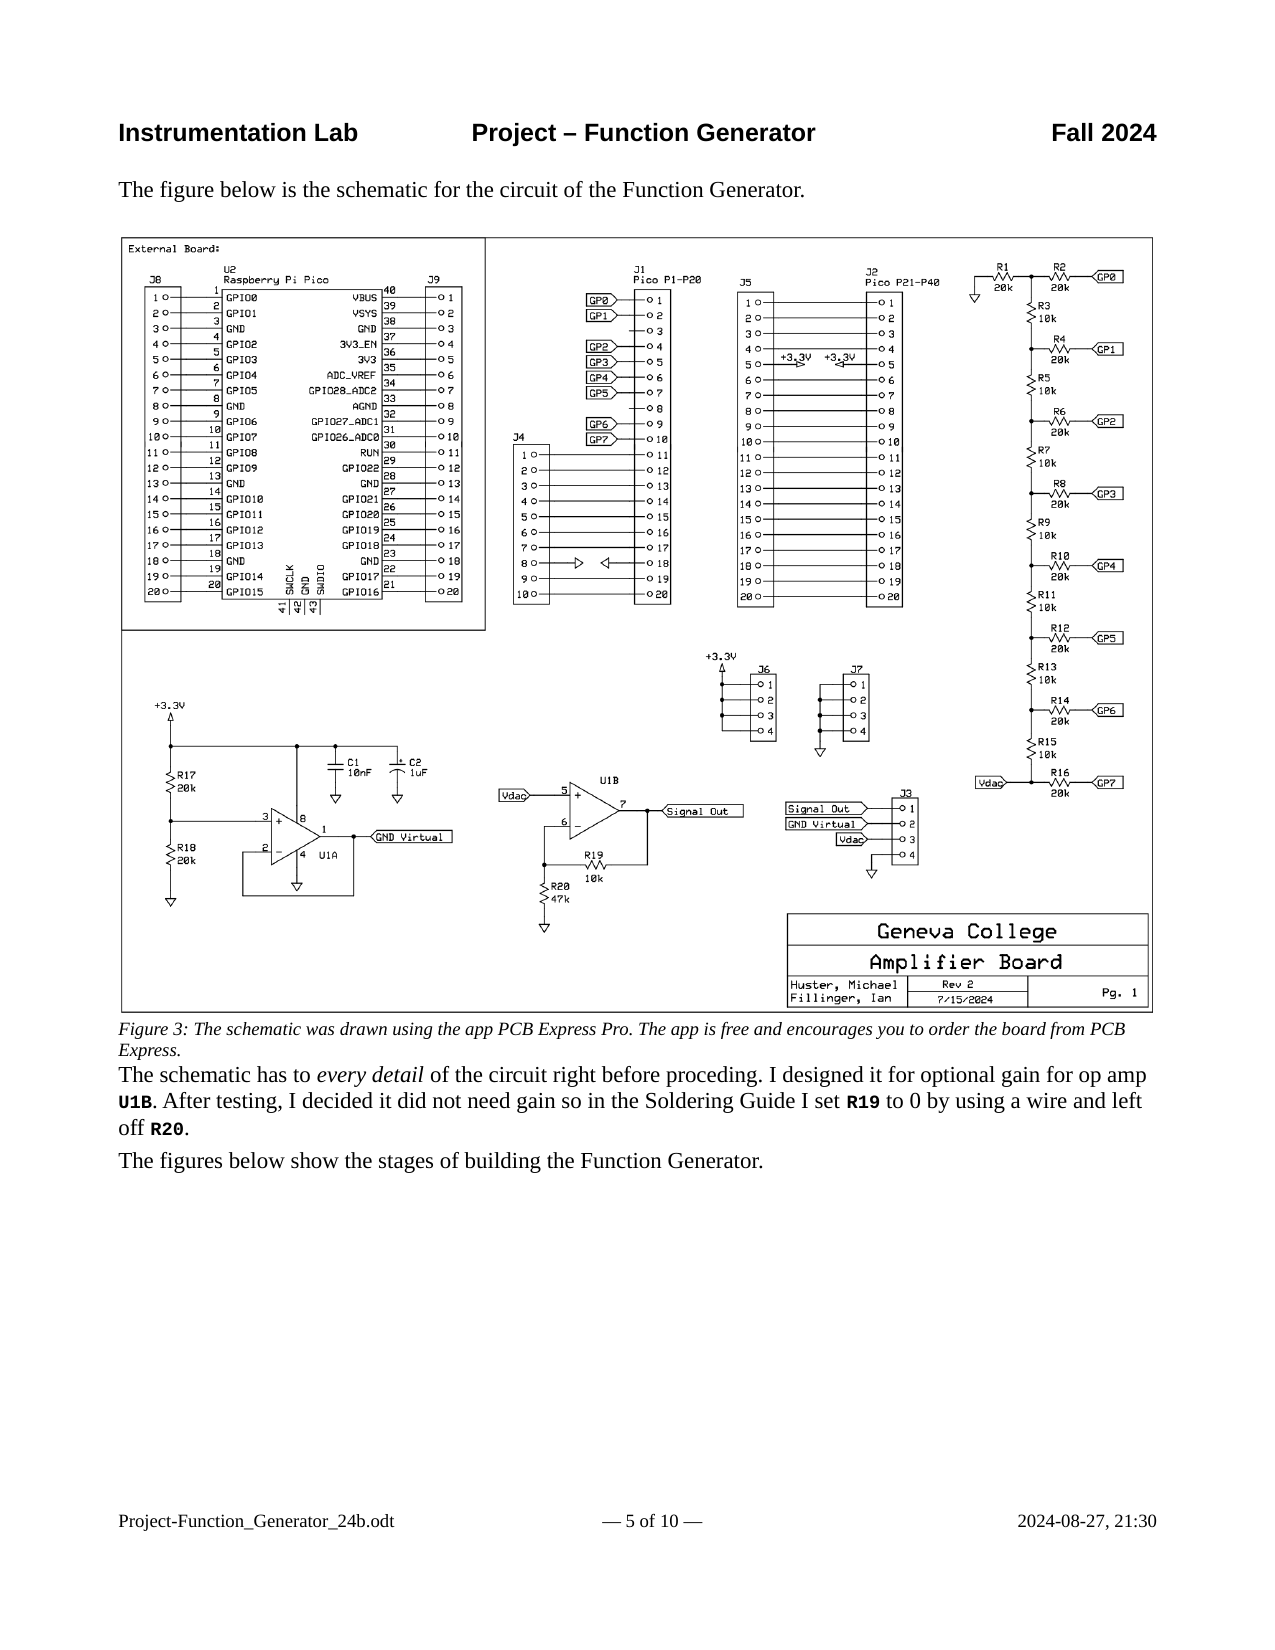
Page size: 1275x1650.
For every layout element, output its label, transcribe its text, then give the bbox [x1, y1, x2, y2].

text The schematic has to every detail of the circuit right before proceding. I designed it for optional gain for op amp U1B. After testing, I decided it did not need gain so in the Soldering Guide I set R19 to 0 by using a wire and left off R20. [118, 1061, 1157, 1141]
picture [118, 233, 1157, 1018]
text Figure 3: The schematic was drawn using the app PCB Express Pro. The app is free and encourages you to order the board from PCB Express. [118, 1018, 1157, 1061]
text The figure below is the schematic for the circuit of the Function Generator. [118, 176, 1157, 203]
text The figures below show the stages of building the Function Generator. [118, 1147, 1157, 1173]
text [118, 209, 1157, 221]
text [118, 221, 1157, 233]
